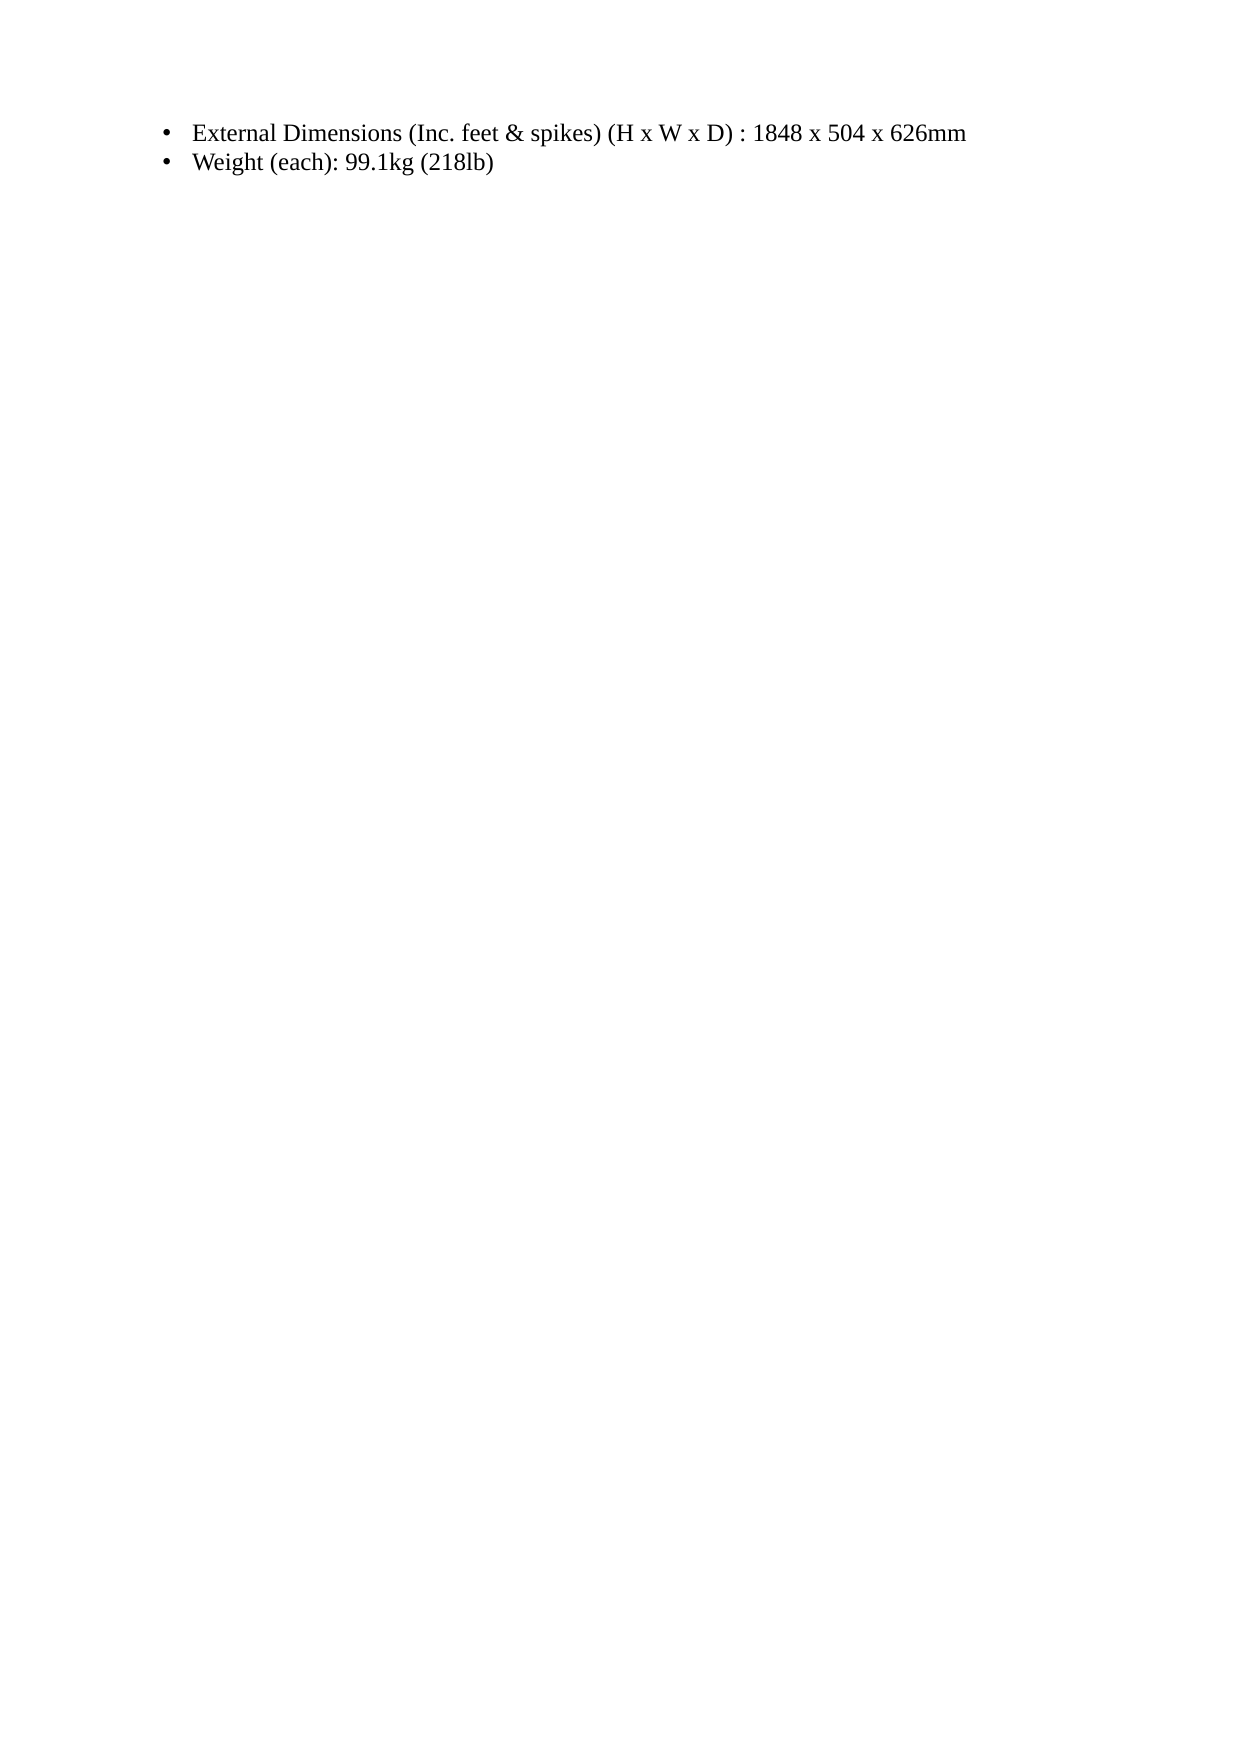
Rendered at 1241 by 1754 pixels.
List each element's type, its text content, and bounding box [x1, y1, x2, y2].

list External Dimensions (Inc. feet & spikes) (H x W x D) : 1848 x 504 x 626mm [162, 118, 1122, 147]
list Weight (each): 99.1kg (218lb) [162, 147, 1122, 176]
